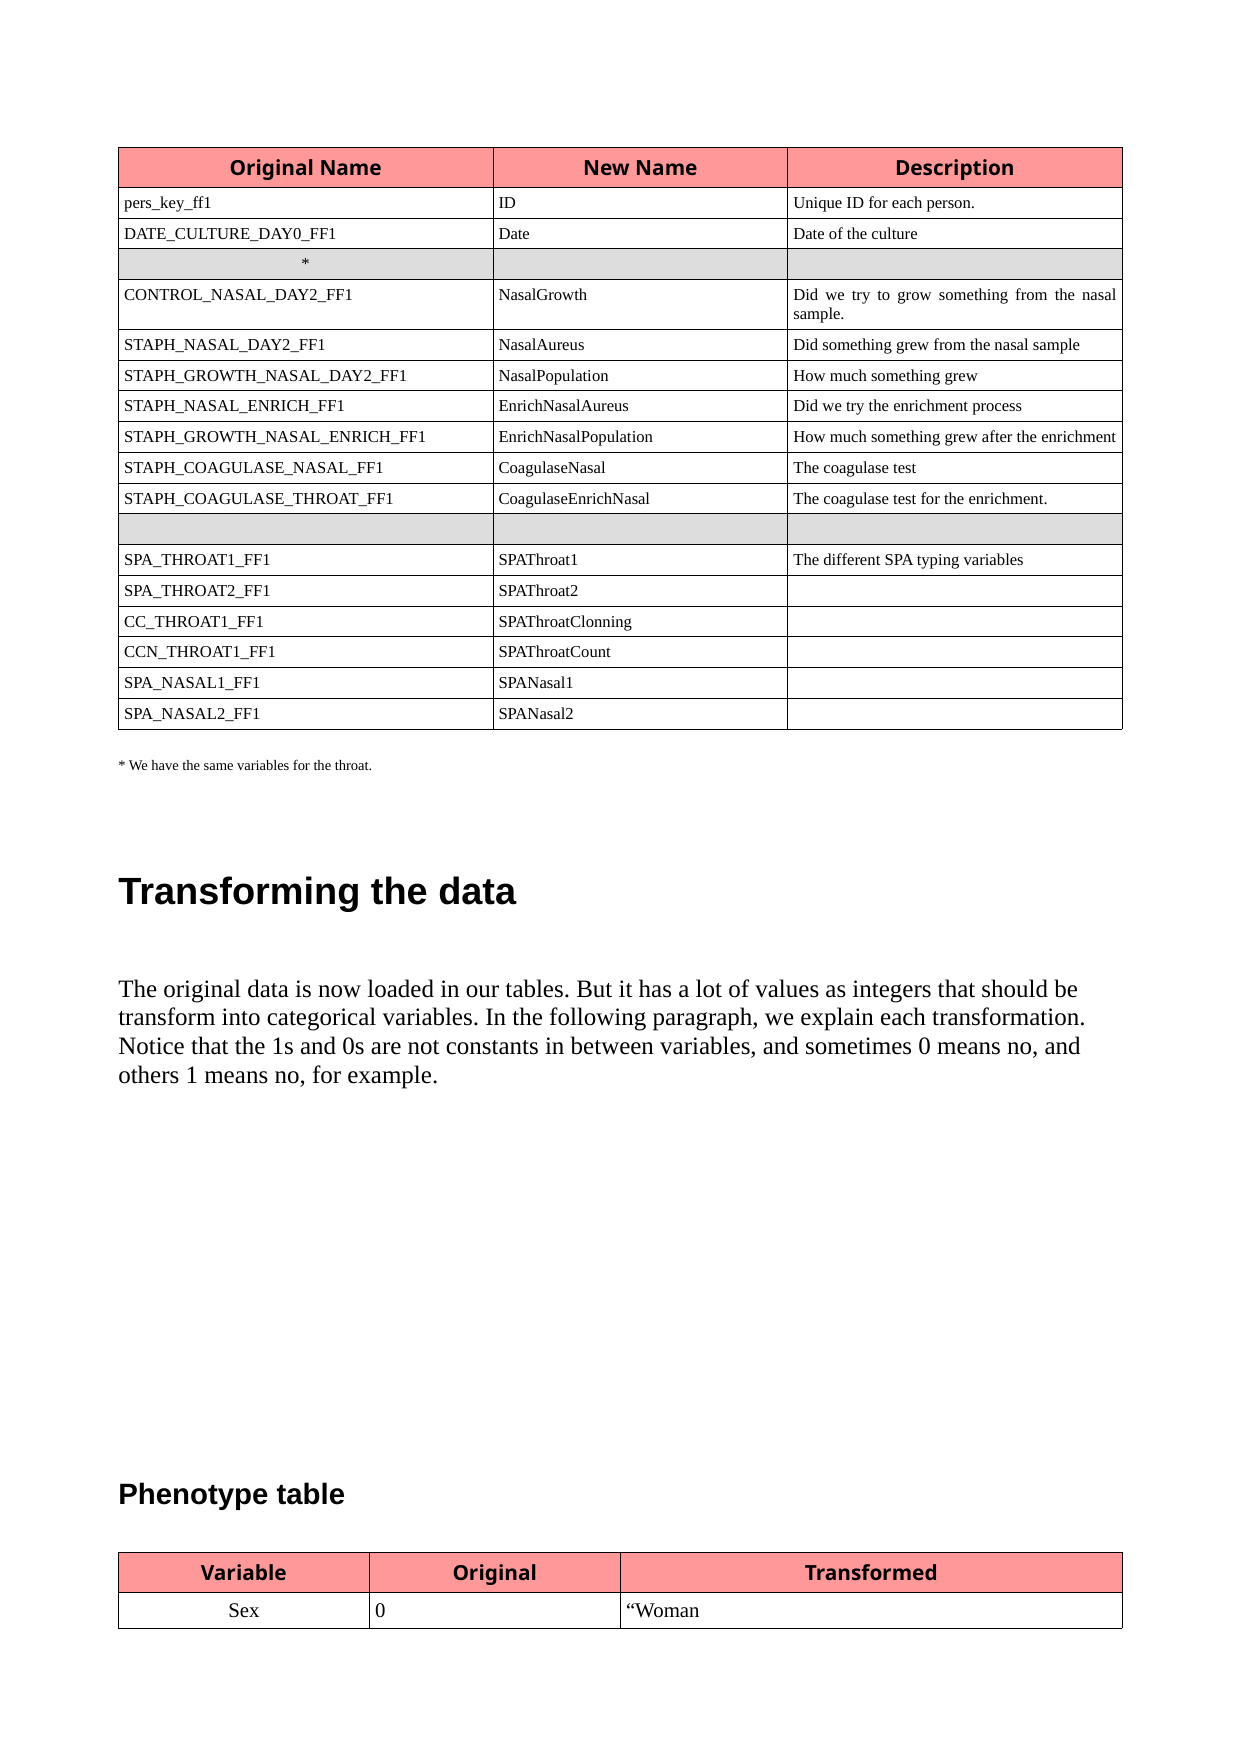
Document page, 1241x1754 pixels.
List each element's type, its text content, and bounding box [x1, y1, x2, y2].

table_cell * [119, 249, 493, 279]
table_cell How much something grew after the enrichment [788, 422, 1122, 452]
table_cell SPAThroat1 [494, 545, 787, 575]
table_cell The different SPA typing variables [788, 545, 1122, 575]
table_cell [494, 514, 787, 544]
table_cell CoagulaseNasal [494, 453, 787, 483]
table_cell Date [494, 219, 787, 248]
table_cell [119, 514, 493, 544]
table_cell pers_key_ff1 [119, 188, 493, 218]
table_cell [494, 249, 787, 279]
table_cell CONTROL_NASAL_DAY2_FF1 [119, 280, 493, 329]
table_cell NasalGrowth [494, 280, 787, 329]
table_cell Unique ID for each person. [788, 188, 1122, 218]
table_header Original Name [119, 148, 493, 187]
table_cell SPA_THROAT1_FF1 [119, 545, 493, 575]
table_cell DATE_CULTURE_DAY0_FF1 [119, 219, 493, 248]
table_cell SPA_NASAL2_FF1 [119, 699, 493, 728]
table_cell Did we try to grow something from the nasal sample. [788, 280, 1122, 329]
table_cell [788, 249, 1122, 279]
table_cell SPA_THROAT2_FF1 [119, 576, 493, 606]
table_cell [788, 637, 1122, 667]
table_cell SPAThroat2 [494, 576, 787, 606]
table_header Transformed [621, 1553, 1122, 1592]
subtitle Transforming the data [118, 868, 1122, 912]
table_cell STAPH_NASAL_ENRICH_FF1 [119, 391, 493, 421]
table_cell NasalAureus [494, 330, 787, 360]
table_cell [788, 668, 1122, 698]
table_header New Name [494, 148, 787, 187]
table_header Description [788, 148, 1122, 187]
text * We have the same variables for the throat. [118, 757, 1122, 786]
table_header Original [370, 1553, 620, 1592]
table_cell SPA_NASAL1_FF1 [119, 668, 493, 698]
table_cell STAPH_COAGULASE_THROAT_FF1 [119, 484, 493, 513]
table_cell CoagulaseEnrichNasal [494, 484, 787, 513]
text The original data is now loaded in our tables. But it has a lot of values as integers that should be transform into categorical variables. In the following paragraph, we explain each transformation. Notice that the 1s and 0s are not constants in between variables, and sometimes 0 means no, and others 1 means no, for example. [118, 974, 1122, 1089]
table_cell STAPH_GROWTH_NASAL_DAY2_FF1 [119, 361, 493, 390]
table_cell [788, 514, 1122, 544]
table_cell SPANasal2 [494, 699, 787, 728]
table_cell “Woman [621, 1593, 1122, 1628]
table_cell STAPH_COAGULASE_NASAL_FF1 [119, 453, 493, 483]
table_cell SPANasal1 [494, 668, 787, 698]
table_cell The coagulase test [788, 453, 1122, 483]
table_cell EnrichNasalPopulation [494, 422, 787, 452]
table_cell STAPH_GROWTH_NASAL_ENRICH_FF1 [119, 422, 493, 452]
table_cell EnrichNasalAureus [494, 391, 787, 421]
table_cell NasalPopulation [494, 361, 787, 390]
table_cell CC_THROAT1_FF1 [119, 607, 493, 636]
table_cell SPAThroatClonning [494, 607, 787, 636]
table_cell [788, 699, 1122, 728]
table_header Variable [119, 1553, 369, 1592]
table_cell Did something grew from the nasal sample [788, 330, 1122, 360]
table_cell SPAThroatCount [494, 637, 787, 667]
table_cell How much something grew [788, 361, 1122, 390]
table_cell Sex [119, 1593, 369, 1628]
table_cell The coagulase test for the enrichment. [788, 484, 1122, 513]
table_cell Did we try the enrichment process [788, 391, 1122, 421]
table_cell CCN_THROAT1_FF1 [119, 637, 493, 667]
table_cell ID [494, 188, 787, 218]
table_cell [788, 607, 1122, 636]
table_cell [788, 576, 1122, 606]
table_cell 0 [370, 1593, 620, 1628]
table_cell Date of the culture [788, 219, 1122, 248]
subtitle Phenotype table [118, 1477, 1122, 1511]
table_cell STAPH_NASAL_DAY2_FF1 [119, 330, 493, 360]
